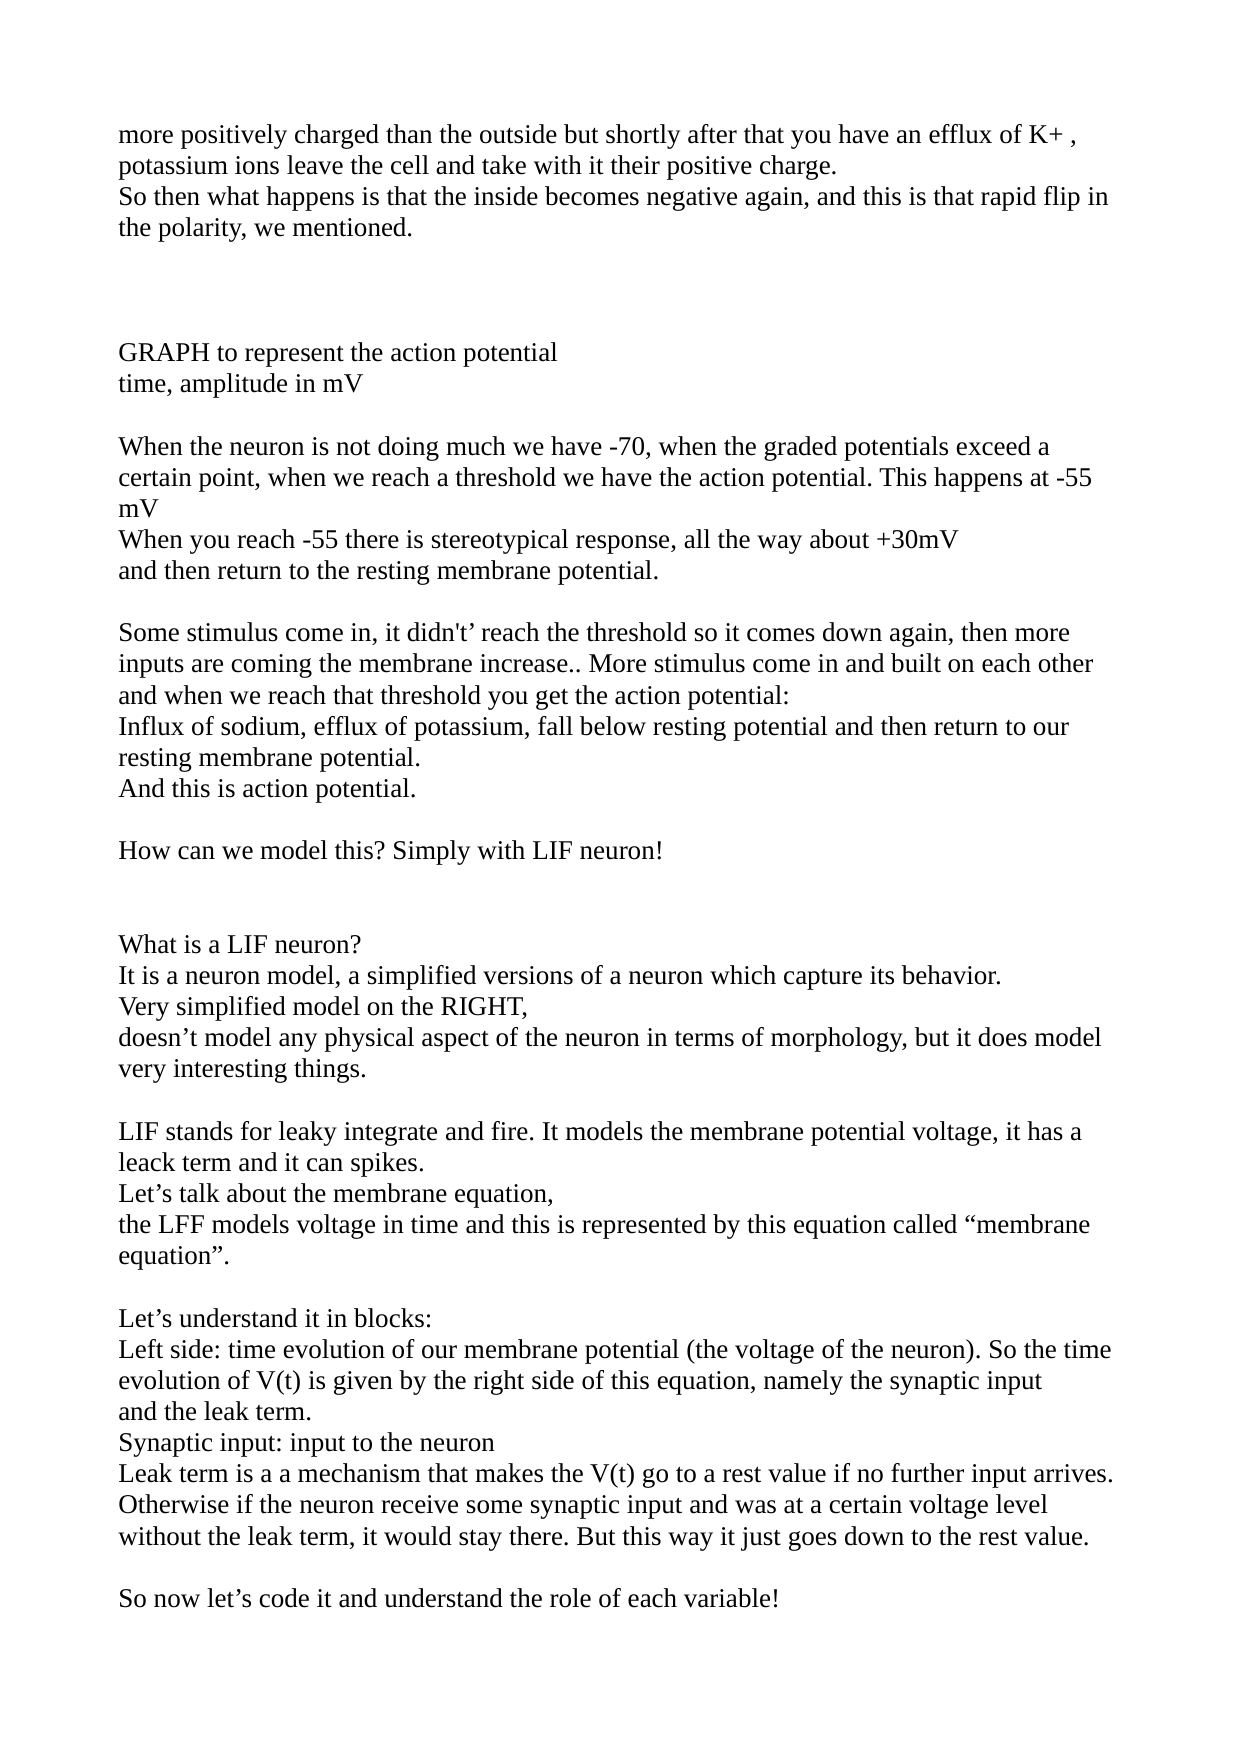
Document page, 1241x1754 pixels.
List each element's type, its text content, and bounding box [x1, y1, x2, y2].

text time, amplitude in mV [118, 367, 1122, 398]
text And this is action potential. [118, 772, 1122, 803]
text So then what happens is that the inside becomes negative again, and this is that rapid flip in the polarity, we mentioned. [118, 180, 1122, 243]
text Some stimulus come in, it didn't’ reach the threshold so it comes down again, then more inputs are coming the membrane increase.. More stimulus come in and built on each other and when we reach that threshold you get the action potential: [118, 616, 1122, 710]
text Left side: time evolution of our membrane potential (the voltage of the neuron). So the time evolution of V(t) is given by the right side of this equation, namely the synaptic input [118, 1333, 1122, 1395]
text Let’s talk about the membrane equation, [118, 1177, 1122, 1208]
text Otherwise if the neuron receive some synaptic input and was at a certain voltage level without the leak term, it would stay there. But this way it just goes down to the rest value. [118, 1488, 1122, 1551]
text Synaptic input: input to the neuron [118, 1426, 1122, 1457]
text LIF stands for leaky integrate and fire. It models the membrane potential voltage, it has a leack term and it can spikes. [118, 1115, 1122, 1177]
text What is a LIF neuron? [118, 928, 1122, 959]
text How can we model this? Simply with LIF neuron! [118, 834, 1122, 866]
text doesn’t model any physical aspect of the neuron in terms of morphology, but it does model very interesting things. [118, 1021, 1122, 1084]
text When the neuron is not doing much we have -70, when the graded potentials exceed a certain point, when we reach a threshold we have the action potential. This happens at -55 mV [118, 429, 1122, 523]
text GRAPH to represent the action potential [118, 336, 1122, 367]
text Influx of sodium, efflux of potassium, fall below resting potential and then return to our resting membrane potential. [118, 710, 1122, 772]
text more positively charged than the outside but shortly after that you have an efflux of K+ , potassium ions leave the cell and take with it their positive charge. [118, 118, 1122, 180]
text Very simplified model on the RIGHT, [118, 990, 1122, 1021]
text When you reach -55 there is stereotypical response, all the way about +30mV [118, 523, 1122, 554]
text and then return to the resting membrane potential. [118, 554, 1122, 585]
text Leak term is a a mechanism that makes the V(t) go to a rest value if no further input arrives. [118, 1457, 1122, 1488]
text Let’s understand it in blocks: [118, 1302, 1122, 1333]
text It is a neuron model, a simplified versions of a neuron which capture its behavior. [118, 959, 1122, 990]
text and the leak term. [118, 1395, 1122, 1426]
text So now let’s code it and understand the role of each variable! [118, 1582, 1122, 1613]
text the LFF models voltage in time and this is represented by this equation called “membrane equation”. [118, 1208, 1122, 1271]
